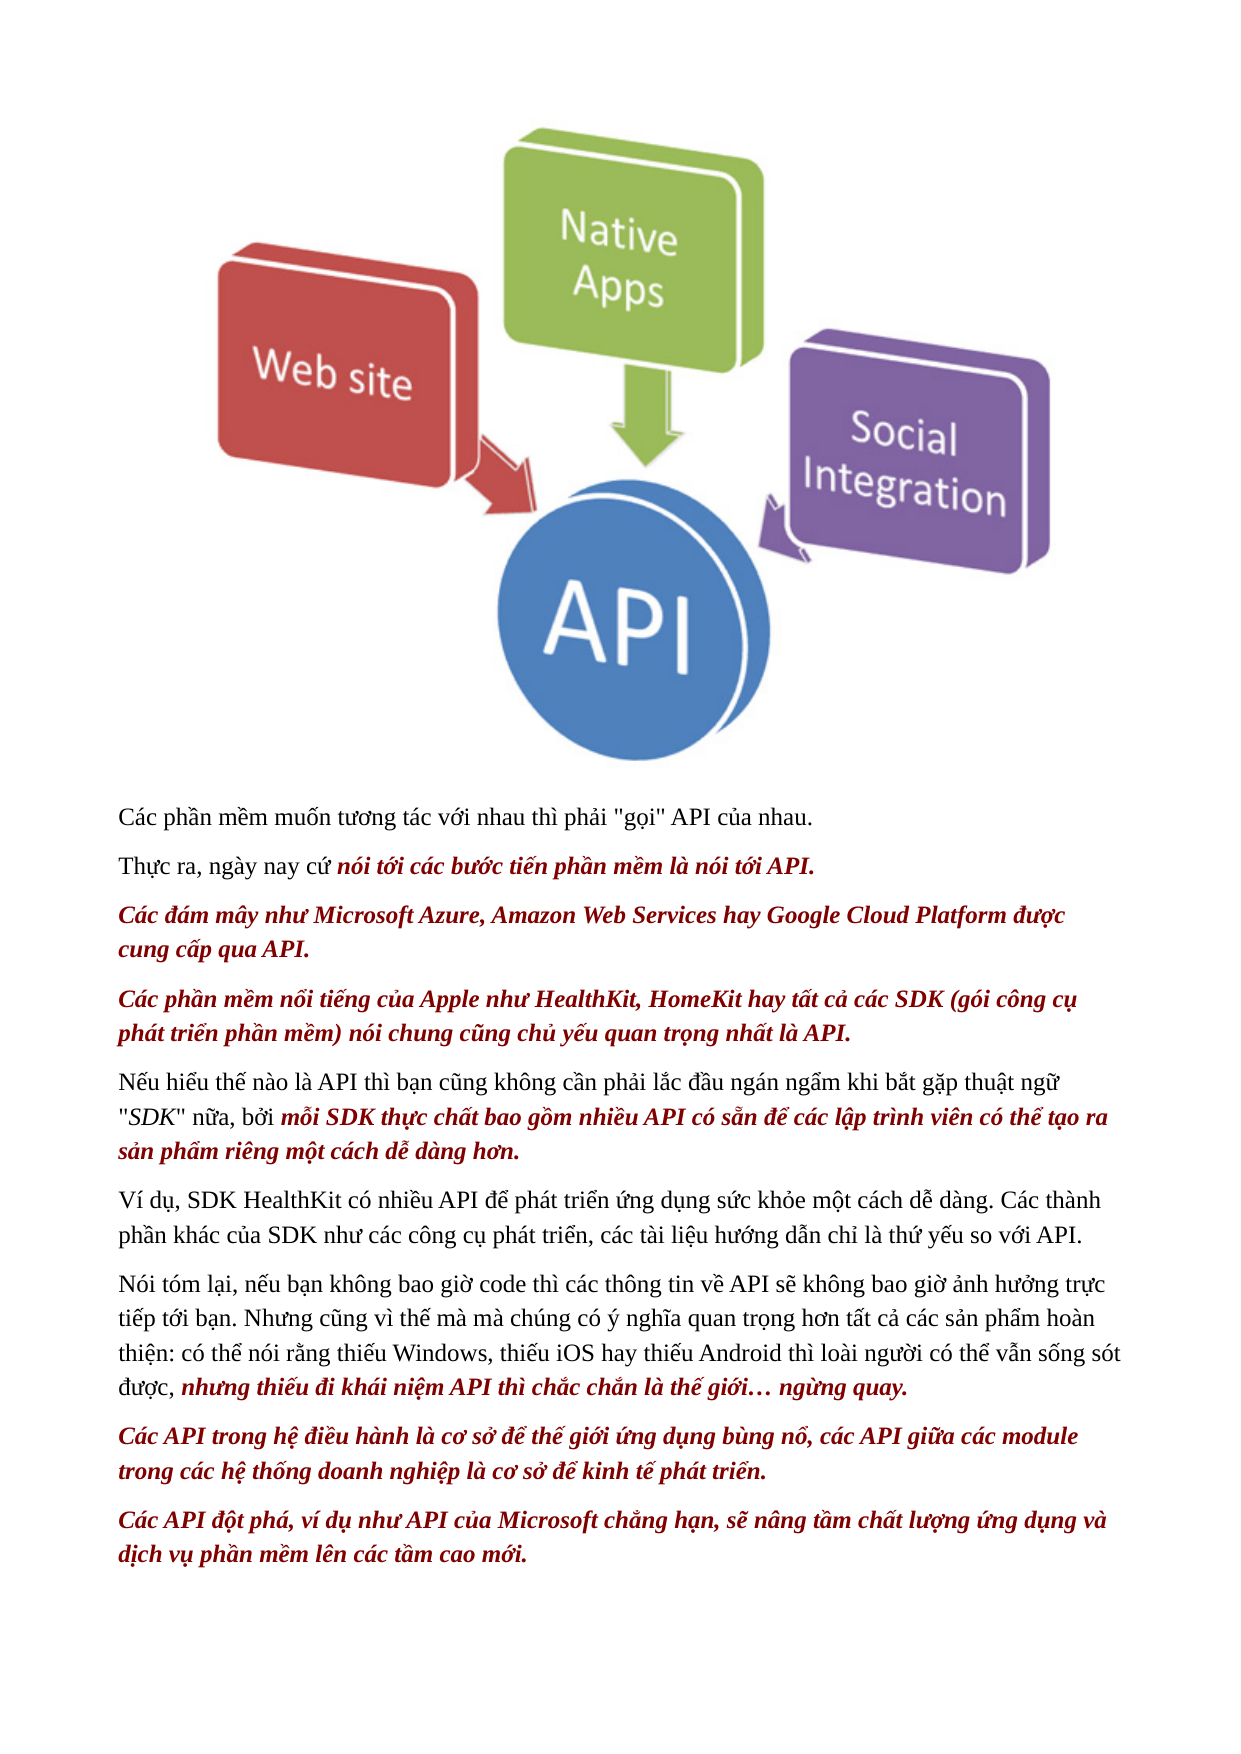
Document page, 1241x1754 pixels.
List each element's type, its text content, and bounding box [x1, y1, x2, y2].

text Các API trong hệ điều hành là cơ sở để thế giới ứng dụng bùng nổ, các API giữa các module trong các hệ thống doanh nghiệp là cơ sở để kinh tế phát triển. [118, 1421, 1122, 1484]
text Nếu hiểu thế nào là API thì bạn cũng không cần phải lắc đầu ngán ngẩm khi bắt gặp thuật ngữ "SDK" nữa, bởi mỗi SDK thực chất bao gồm nhiều API có sẵn để các lập trình viên có thể tạo ra sản phẩm riêng một cách dễ dàng hơn. [118, 1067, 1122, 1165]
text Nói tóm lại, nếu bạn không bao giờ code thì các thông tin về API sẽ không bao giờ ảnh hưởng trực tiếp tới bạn. Nhưng cũng vì thế mà mà chúng có ý nghĩa quan trọng hơn tất cả các sản phẩm hoàn thiện: có thể nói rằng thiếu Windows, thiếu iOS hay thiếu Android thì loài người có thể vẫn sống sót được, nhưng thiếu đi khái niệm API thì chắc chắn là thế giới… ngừng quay. [118, 1269, 1122, 1401]
text Thực ra, ngày nay cứ nói tới các bước tiến phần mềm là nói tới API. [118, 851, 1122, 880]
picture [118, 118, 1119, 797]
text Các đám mây như Microsoft Azure, Amazon Web Services hay Google Cloud Platform được cung cấp qua API. [118, 900, 1122, 963]
text Ví dụ, SDK HealthKit có nhiều API để phát triển ứng dụng sức khỏe một cách dễ dàng. Các thành phần khác của SDK như các công cụ phát triển, các tài liệu hướng dẫn chỉ là thứ yếu so với API. [118, 1185, 1122, 1248]
text Các phần mềm muốn tương tác với nhau thì phải "gọi" API của nhau. [118, 802, 1122, 831]
text Các API đột phá, ví dụ như API của Microsoft chẳng hạn, sẽ nâng tầm chất lượng ứng dụng và dịch vụ phần mềm lên các tầm cao mới. [118, 1505, 1122, 1568]
text Các phần mềm nổi tiếng của Apple như HealthKit, HomeKit hay tất cả các SDK (gói công cụ phát triển phần mềm) nói chung cũng chủ yếu quan trọng nhất là API. [118, 984, 1122, 1047]
